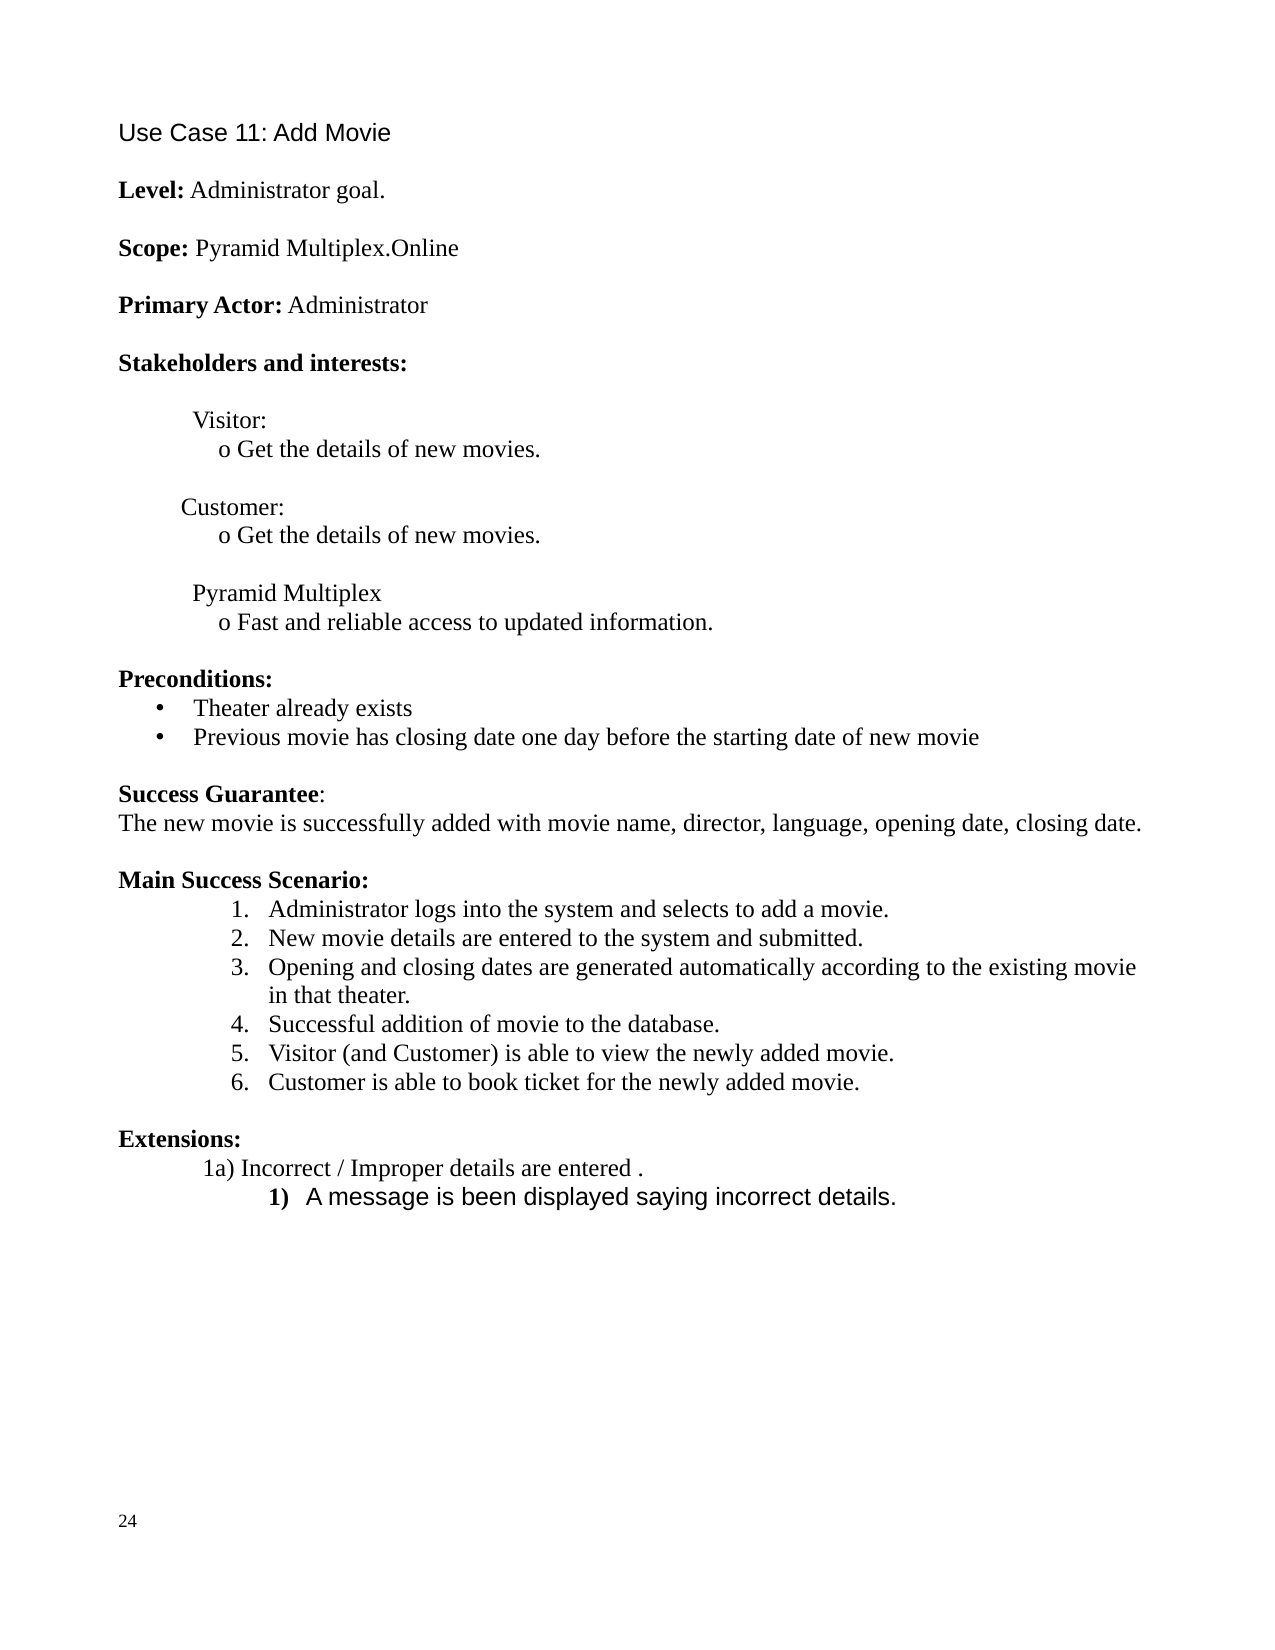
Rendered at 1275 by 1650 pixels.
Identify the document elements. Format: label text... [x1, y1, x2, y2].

text Level: Administrator goal. [118, 176, 1157, 204]
list New movie details are entered to the system and submitted. [231, 923, 1157, 952]
text Extensions: [118, 1124, 1157, 1153]
text Pyramid Multiplex [118, 578, 1157, 607]
text Scope: Pyramid Multiplex.Online [118, 233, 1157, 262]
text Main Success Scenario: [118, 866, 1157, 894]
text Visitor: [118, 406, 1157, 434]
list Customer is able to book ticket for the newly added movie. [231, 1067, 1157, 1096]
list Visitor (and Customer) is able to view the newly added movie. [231, 1038, 1157, 1067]
list Administrator logs into the system and selects to add a movie. [231, 894, 1157, 923]
text The new movie is successfully added with movie name, director, language, opening date, closing date. [118, 808, 1157, 837]
text Success Guarantee: [118, 779, 1157, 808]
list A message is been displayed saying incorrect details. [268, 1182, 1157, 1211]
list Theater already exists [156, 693, 1157, 722]
text Stakeholders and interests: [118, 348, 1157, 377]
text Customer: [118, 492, 1157, 521]
text Preconditions: [118, 664, 1157, 693]
text o Fast and reliable access to updated information. [118, 607, 1157, 636]
text o Get the details of new movies. [118, 521, 1157, 549]
list 1a) Incorrect / Improper details are entered . [202, 1153, 1157, 1182]
list Successful addition of movie to the database. [231, 1009, 1157, 1038]
list Opening and closing dates are generated automatically according to the existing movie in that theater. [231, 952, 1157, 1009]
text o Get the details of new movies. [118, 434, 1157, 463]
list Previous movie has closing date one day before the starting date of new movie [156, 722, 1157, 751]
text Use Case 11: Add Movie [118, 118, 1157, 147]
text Primary Actor: Administrator [118, 291, 1157, 319]
